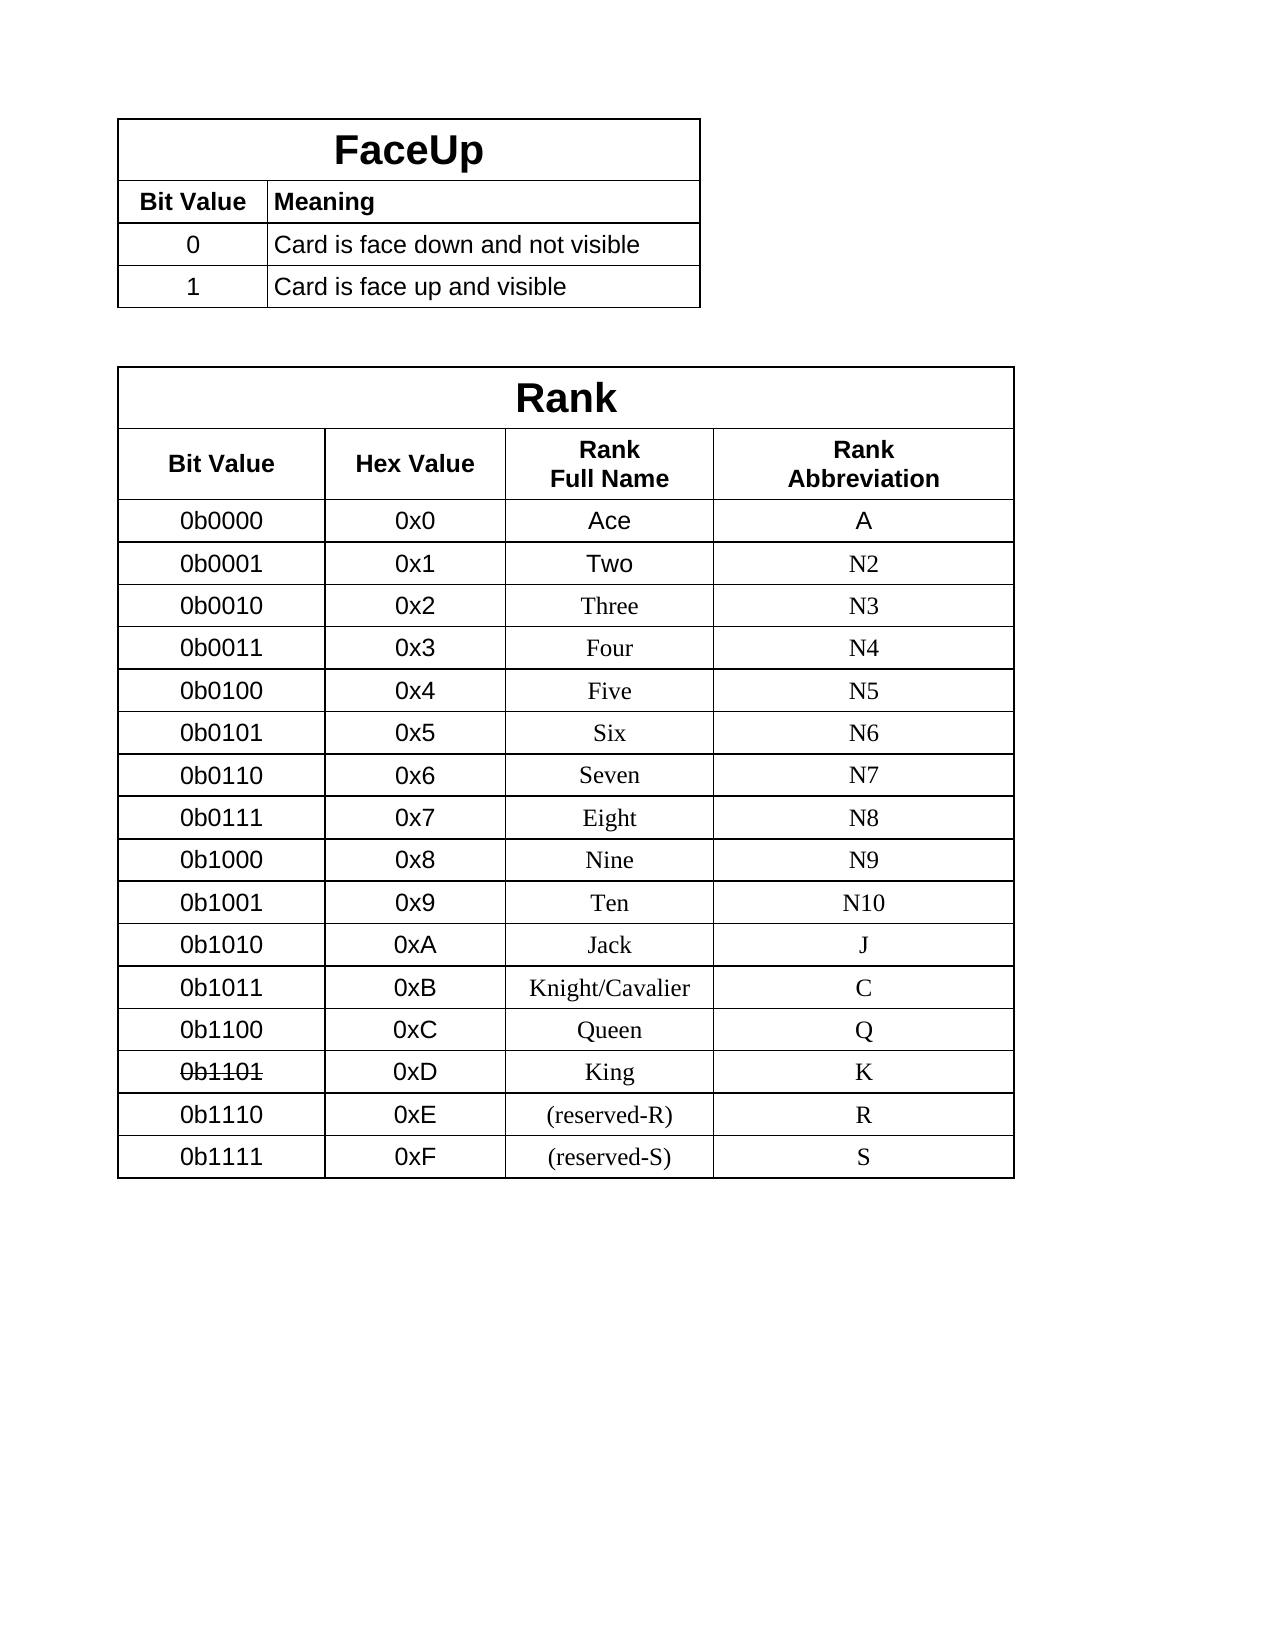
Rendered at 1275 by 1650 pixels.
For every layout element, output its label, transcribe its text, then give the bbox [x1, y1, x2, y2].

table_cell 0b1011 [119, 967, 324, 1007]
table_cell Bit Value [119, 429, 324, 499]
table_cell 0x5 [326, 712, 505, 753]
table_cell 0b0100 [119, 670, 324, 711]
table_cell Meaning [268, 181, 699, 222]
table_cell N2 [714, 543, 1013, 583]
table_cell 0x1 [326, 543, 505, 583]
table_header Rank [119, 368, 1013, 427]
table_cell 0x8 [326, 840, 505, 880]
table_cell Card is face up and visible [268, 266, 699, 307]
table_cell 0b0010 [119, 585, 324, 626]
table_cell 0xE [326, 1094, 505, 1134]
table_cell 0xD [326, 1051, 505, 1092]
table_cell 0xA [326, 924, 505, 965]
table_cell 0b1111 [119, 1136, 324, 1177]
table_cell 0b0101 [119, 712, 324, 753]
table_cell 0b1001 [119, 882, 324, 923]
table_cell Knight/Cavalier [506, 967, 713, 1007]
table_cell Ace [506, 500, 713, 541]
table_cell 0x9 [326, 882, 505, 923]
table_cell 0 [119, 224, 267, 264]
table_cell N10 [714, 882, 1013, 923]
table_cell Six [506, 712, 713, 753]
table_cell 0b0111 [119, 797, 324, 838]
table_cell Jack [506, 924, 713, 965]
table_cell 0x0 [326, 500, 505, 541]
table_cell Five [506, 670, 713, 711]
table_cell Eight [506, 797, 713, 838]
table_cell K [714, 1051, 1013, 1092]
table_cell 0x4 [326, 670, 505, 711]
table_cell J [714, 924, 1013, 965]
table_cell 0b1110 [119, 1094, 324, 1134]
table_cell 0xC [326, 1009, 505, 1050]
table_cell N9 [714, 840, 1013, 880]
table_cell Card is face down and not visible [268, 224, 699, 264]
table_cell Two [506, 543, 713, 583]
table_cell S [714, 1136, 1013, 1177]
table_cell Seven [506, 755, 713, 795]
table_cell Nine [506, 840, 713, 880]
table_cell 0b1010 [119, 924, 324, 965]
table_cell N8 [714, 797, 1013, 838]
table_cell Bit Value [119, 181, 267, 222]
table_cell 0x7 [326, 797, 505, 838]
table_cell 1 [119, 266, 267, 307]
table_cell 0xF [326, 1136, 505, 1177]
table_cell 0x6 [326, 755, 505, 795]
table_cell A [714, 500, 1013, 541]
table_cell Hex Value [326, 429, 505, 499]
table_cell 0b0110 [119, 755, 324, 795]
table_cell 0x2 [326, 585, 505, 626]
table_cell Q [714, 1009, 1013, 1050]
table_cell Four [506, 627, 713, 668]
table_cell N4 [714, 627, 1013, 668]
table_header FaceUp [119, 120, 699, 180]
table_cell C [714, 967, 1013, 1007]
table_cell 0x3 [326, 627, 505, 668]
table_cell Three [506, 585, 713, 626]
table_cell N3 [714, 585, 1013, 626]
table_cell N6 [714, 712, 1013, 753]
table_cell N7 [714, 755, 1013, 795]
table_cell (reserved-R) [506, 1094, 713, 1134]
table_cell Queen [506, 1009, 713, 1050]
table_cell 0b1000 [119, 840, 324, 880]
table_cell 0xB [326, 967, 505, 1007]
table_cell R [714, 1094, 1013, 1134]
table_cell 0b0011 [119, 627, 324, 668]
table_cell (reserved-S) [506, 1136, 713, 1177]
table_cell Rank Full Name [506, 429, 713, 499]
table_cell 0b1100 [119, 1009, 324, 1050]
table_cell King [506, 1051, 713, 1092]
table_cell 0b0001 [119, 543, 324, 583]
table_cell 0b1101 [119, 1051, 324, 1092]
table_cell Rank Abbreviation [714, 429, 1013, 499]
table_cell Ten [506, 882, 713, 923]
table_cell N5 [714, 670, 1013, 711]
table_cell 0b0000 [119, 500, 324, 541]
